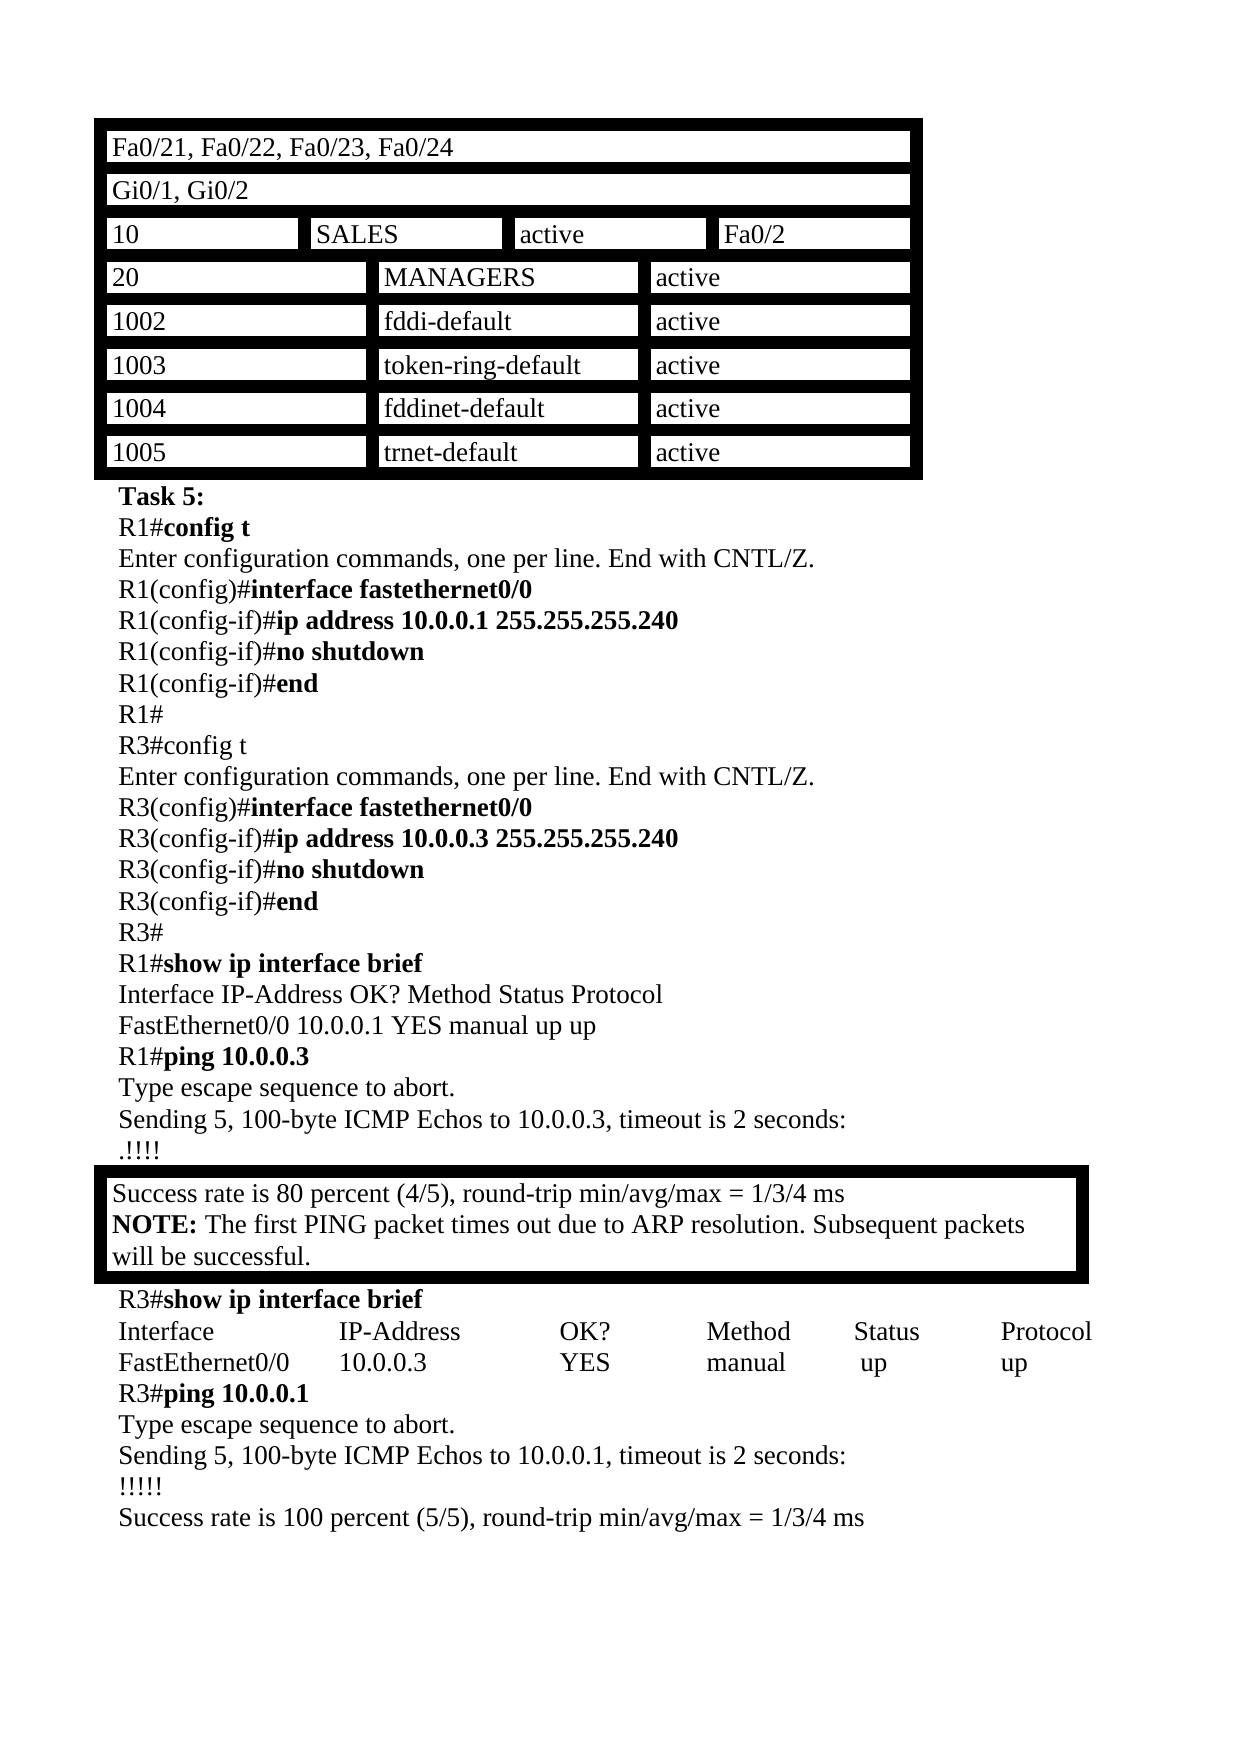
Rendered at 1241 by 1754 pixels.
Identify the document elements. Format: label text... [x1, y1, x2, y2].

text Enter configuration commands, one per line. End with CNTL/Z. [118, 542, 1122, 573]
table_cell Gi0/1, Gi0/2 [107, 174, 910, 205]
text R1# [118, 698, 1122, 729]
text Task 5: [118, 480, 1122, 511]
table_cell Fa0/2 [719, 218, 910, 249]
table_cell 1002 [107, 305, 366, 336]
text !!!!! [118, 1470, 1122, 1501]
text R1#show ip interface brief [118, 947, 1122, 978]
table_cell MANAGERS [379, 262, 638, 293]
text R3# [118, 916, 1122, 947]
table_cell 20 [107, 262, 366, 293]
table_cell SALES [311, 218, 502, 249]
text Enter configuration commands, one per line. End with CNTL/Z. [118, 760, 1122, 791]
table_cell active [651, 436, 910, 467]
text R1#ping 10.0.0.3 [118, 1040, 1122, 1072]
text R1(config-if)#ip address 10.0.0.1 255.255.255.240 [118, 604, 1122, 636]
table_cell Fa0/21, Fa0/22, Fa0/23, Fa0/24 [107, 131, 910, 162]
text R3(config)#interface fastethernet0/0 [118, 791, 1122, 822]
text Sending 5, 100-byte ICMP Echos to 10.0.0.3, timeout is 2 seconds: [118, 1103, 1122, 1134]
text R3#show ip interface brief [118, 1283, 1122, 1314]
text Type escape sequence to abort. [118, 1072, 1122, 1103]
table_cell 1003 [107, 349, 366, 380]
text R1#config t [118, 511, 1122, 542]
text R3#ping 10.0.0.1 [118, 1377, 1122, 1408]
table_cell 1005 [107, 436, 366, 467]
text FastEthernet0/0 10.0.0.1 YES manual up up [118, 1009, 1122, 1040]
text Interface IP-Address OK? Method Status Protocol [118, 1314, 1122, 1346]
text R3(config-if)#ip address 10.0.0.3 255.255.255.240 [118, 822, 1122, 853]
text R3#config t [118, 729, 1122, 760]
text .!!!! [118, 1134, 1122, 1165]
table_cell active [651, 393, 910, 424]
table_cell trnet-default [379, 436, 638, 467]
table_cell 1004 [107, 393, 366, 424]
table_cell fddinet-default [379, 393, 638, 424]
text R3(config-if)#end [118, 885, 1122, 916]
table_cell 10 [107, 218, 298, 249]
text Sending 5, 100-byte ICMP Echos to 10.0.0.1, timeout is 2 seconds: [118, 1439, 1122, 1470]
text FastEthernet0/0 10.0.0.3 YES manual up up [118, 1346, 1122, 1377]
text Type escape sequence to abort. [118, 1408, 1122, 1439]
table_cell token-ring-default [379, 349, 638, 380]
table_cell active [651, 305, 910, 336]
table_cell fddi-default [379, 305, 638, 336]
text Interface IP-Address OK? Method Status Protocol [118, 978, 1122, 1009]
text R1(config-if)#end [118, 667, 1122, 698]
table_cell active [651, 262, 910, 293]
text R3(config-if)#no shutdown [118, 853, 1122, 885]
table_cell active [651, 349, 910, 380]
text R1(config)#interface fastethernet0/0 [118, 573, 1122, 604]
text Success rate is 100 percent (5/5), round-trip min/avg/max = 1/3/4 ms [118, 1501, 1122, 1533]
table_cell active [515, 218, 706, 249]
text R1(config-if)#no shutdown [118, 636, 1122, 667]
table_header Success rate is 80 percent (4/5), round-trip min/avg/max = 1/3/4 ms NOTE: The first PING packet times out due to ARP resolution. Subsequent packets will be successful. [107, 1178, 1076, 1271]
